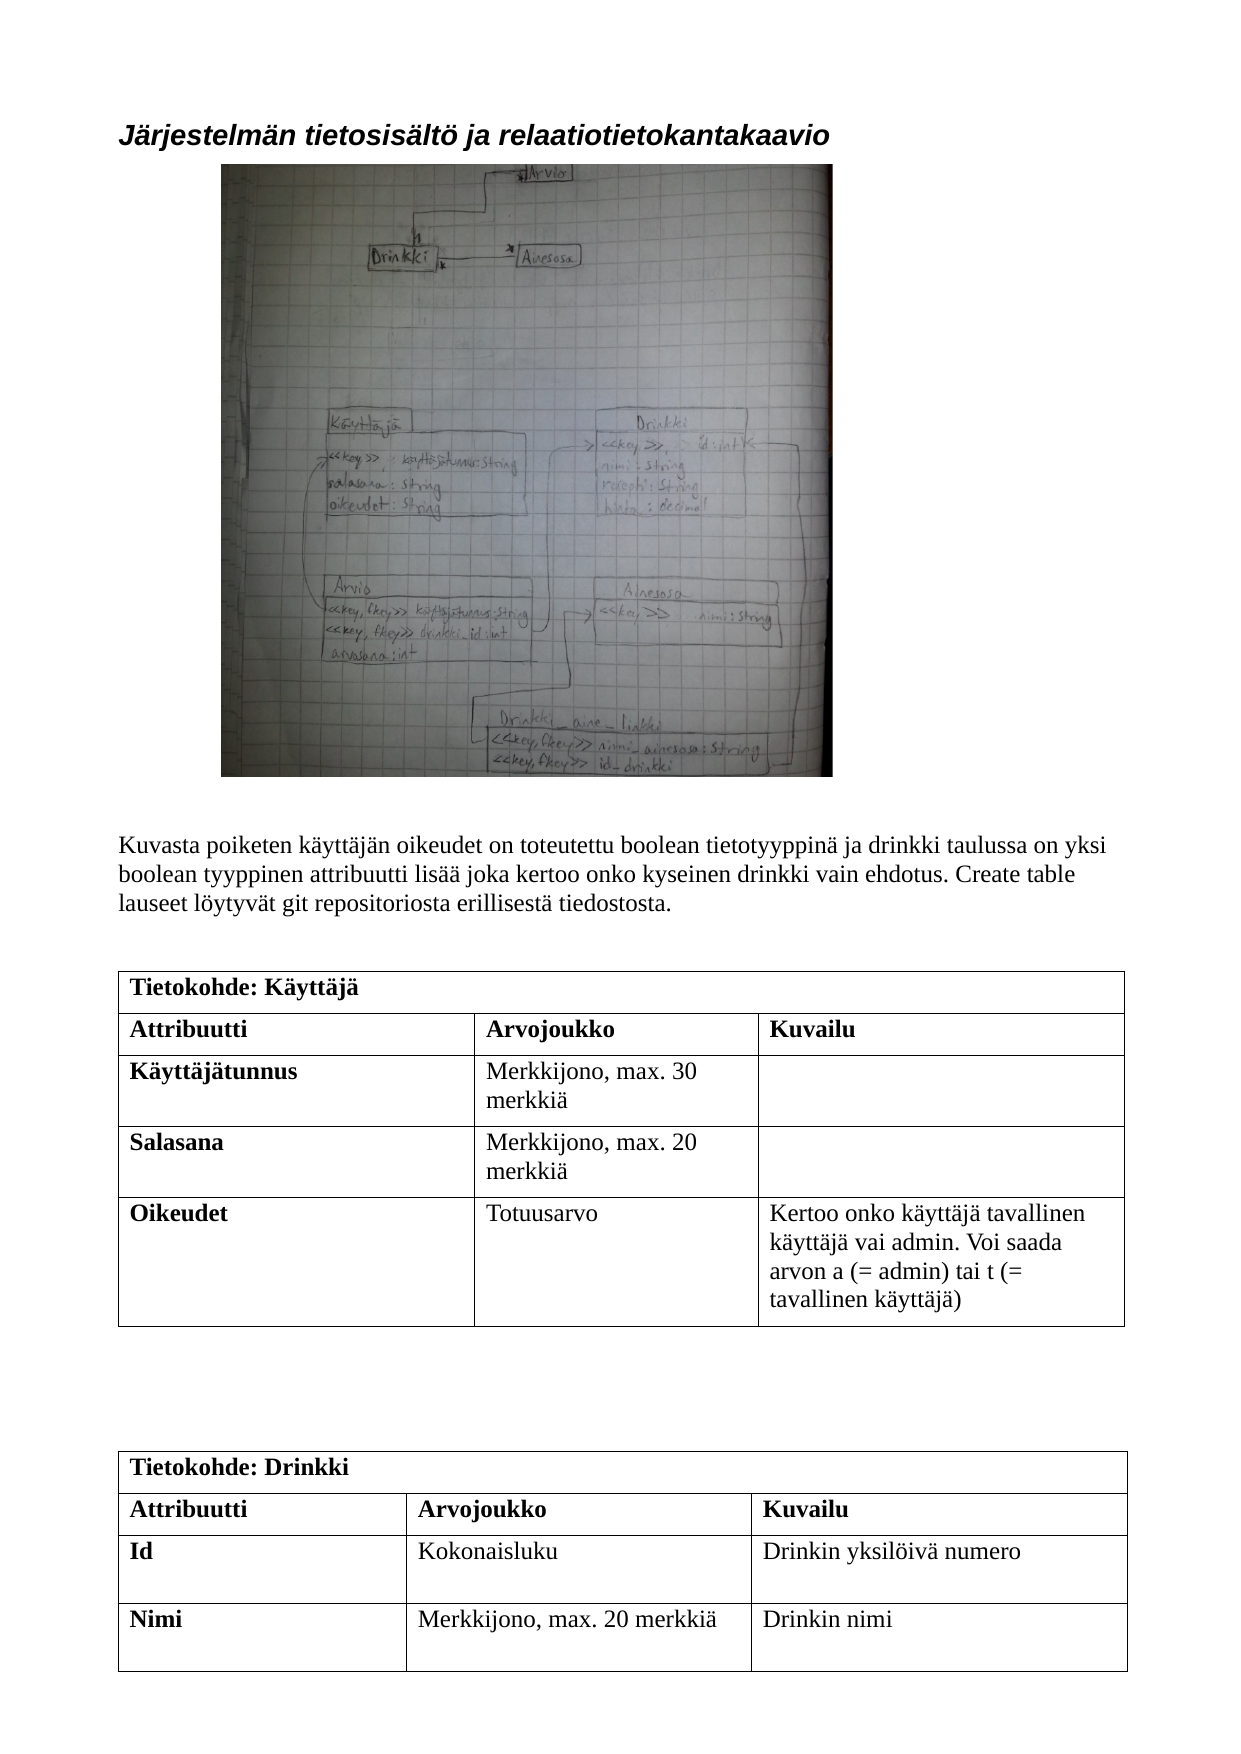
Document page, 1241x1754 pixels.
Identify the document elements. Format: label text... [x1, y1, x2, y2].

table_cell [759, 1127, 1124, 1197]
table_header Tietokohde: Drinkki [119, 1452, 1127, 1493]
table_cell Arvojoukko [407, 1494, 751, 1535]
table_cell Drinkin yksilöivä numero [752, 1536, 1127, 1603]
table_cell Merkkijono, max. 20 merkkiä [475, 1127, 758, 1197]
subtitle Järjestelmän tietosisältö ja relaatiotietokantakaavio [118, 118, 1122, 152]
table_cell Oikeudet [119, 1198, 474, 1326]
table_cell Kuvailu [759, 1014, 1124, 1055]
table_cell Merkkijono, max. 30 merkkiä [475, 1056, 758, 1126]
table_cell Salasana [119, 1127, 474, 1197]
table_cell Kertoo onko käyttäjä tavallinen käyttäjä vai admin. Voi saada arvon a (= admin) tai t (= tavallinen käyttäjä) [759, 1198, 1124, 1326]
table_cell [759, 1056, 1124, 1126]
text Kuvasta poiketen käyttäjän oikeudet on toteutettu boolean tietotyyppinä ja drinkki taulussa on yksi boolean tyyppinen attribuutti lisää joka kertoo onko kyseinen drinkki vain ehdotus. Create table lauseet löytyvät git repositoriosta erillisestä tiedostosta. [118, 831, 1122, 917]
table_cell Käyttäjätunnus [119, 1056, 474, 1126]
table_header Tietokohde: Käyttäjä [119, 972, 1124, 1013]
table_cell Totuusarvo [475, 1198, 758, 1326]
table_cell Attribuutti [119, 1494, 406, 1535]
table_cell Id [119, 1536, 406, 1603]
table_cell Nimi [119, 1604, 406, 1671]
table_cell Merkkijono, max. 20 merkkiä [407, 1604, 751, 1671]
table_cell Attribuutti [119, 1014, 474, 1055]
table_cell Drinkin nimi [752, 1604, 1127, 1671]
table_cell Kuvailu [752, 1494, 1127, 1535]
table_cell Arvojoukko [475, 1014, 758, 1055]
table_cell Kokonaisluku [407, 1536, 751, 1603]
